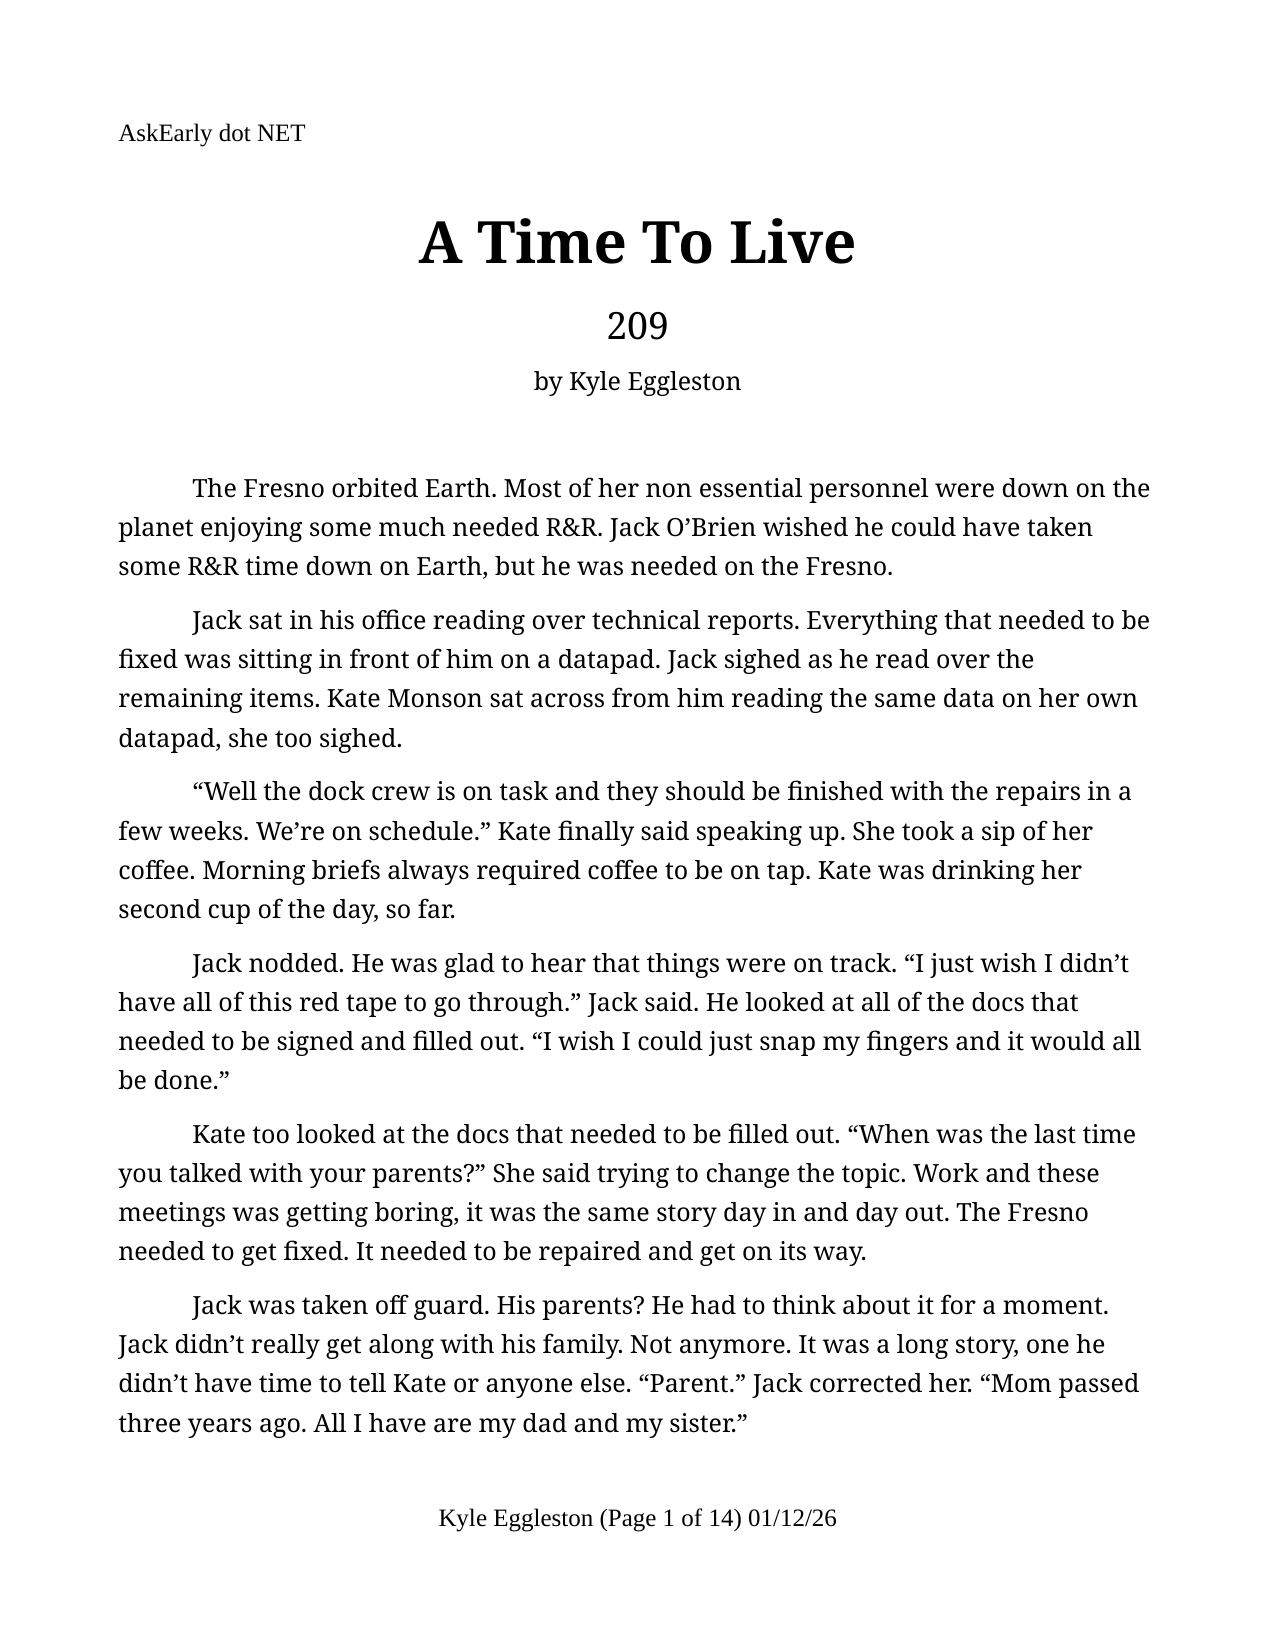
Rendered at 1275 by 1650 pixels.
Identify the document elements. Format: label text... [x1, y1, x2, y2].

text The Fresno orbited Earth. Most of her non essential personnel were down on the planet enjoying some much needed R&R. Jack O’Brien wished he could have taken some R&R time down on Earth, but he was needed on the Fresno. [118, 471, 1157, 583]
text “Well the dock crew is on task and they should be finished with the repairs in a few weeks. We’re on schedule.” Kate finally said speaking up. She took a sip of her coffee. Morning briefs always required coffee to be on tap. Kate was drinking her second cup of the day, so far. [118, 774, 1157, 926]
title A Time To Live [118, 201, 1157, 281]
text Jack was taken off guard. His parents? He had to think about it for a moment. Jack didn’t really get along with his family. Not anymore. It was a long story, one he didn’t have time to tell Kate or anyone else. “Parent.” Jack corrected her. “Mom passed three years ago. All I have are my dad and my sister.” [118, 1288, 1157, 1439]
text Kate too looked at the docs that needed to be filled out. “When was the last time you talked with your parents?” She said trying to change the topic. Work and these meetings was getting boring, it was the same story day in and day out. The Fresno needed to get fixed. It needed to be repaired and get on its way. [118, 1116, 1157, 1268]
text Jack nodded. He was glad to hear that things were on track. “I just wish I didn’t have all of this red tape to go through.” Jack said. He looked at all of the docs that needed to be signed and filled out. “I wish I could just snap my fingers and it would all be done.” [118, 945, 1157, 1097]
subtitle 209 [118, 299, 1157, 351]
text by Kyle Eggleston [118, 363, 1157, 397]
text Jack sat in his office reading over technical reports. Everything that needed to be fixed was sitting in front of him on a datapad. Jack sighed as he read over the remaining items. Kate Monson sat across from him reading the same data on her own datapad, she too sighed. [118, 603, 1157, 754]
